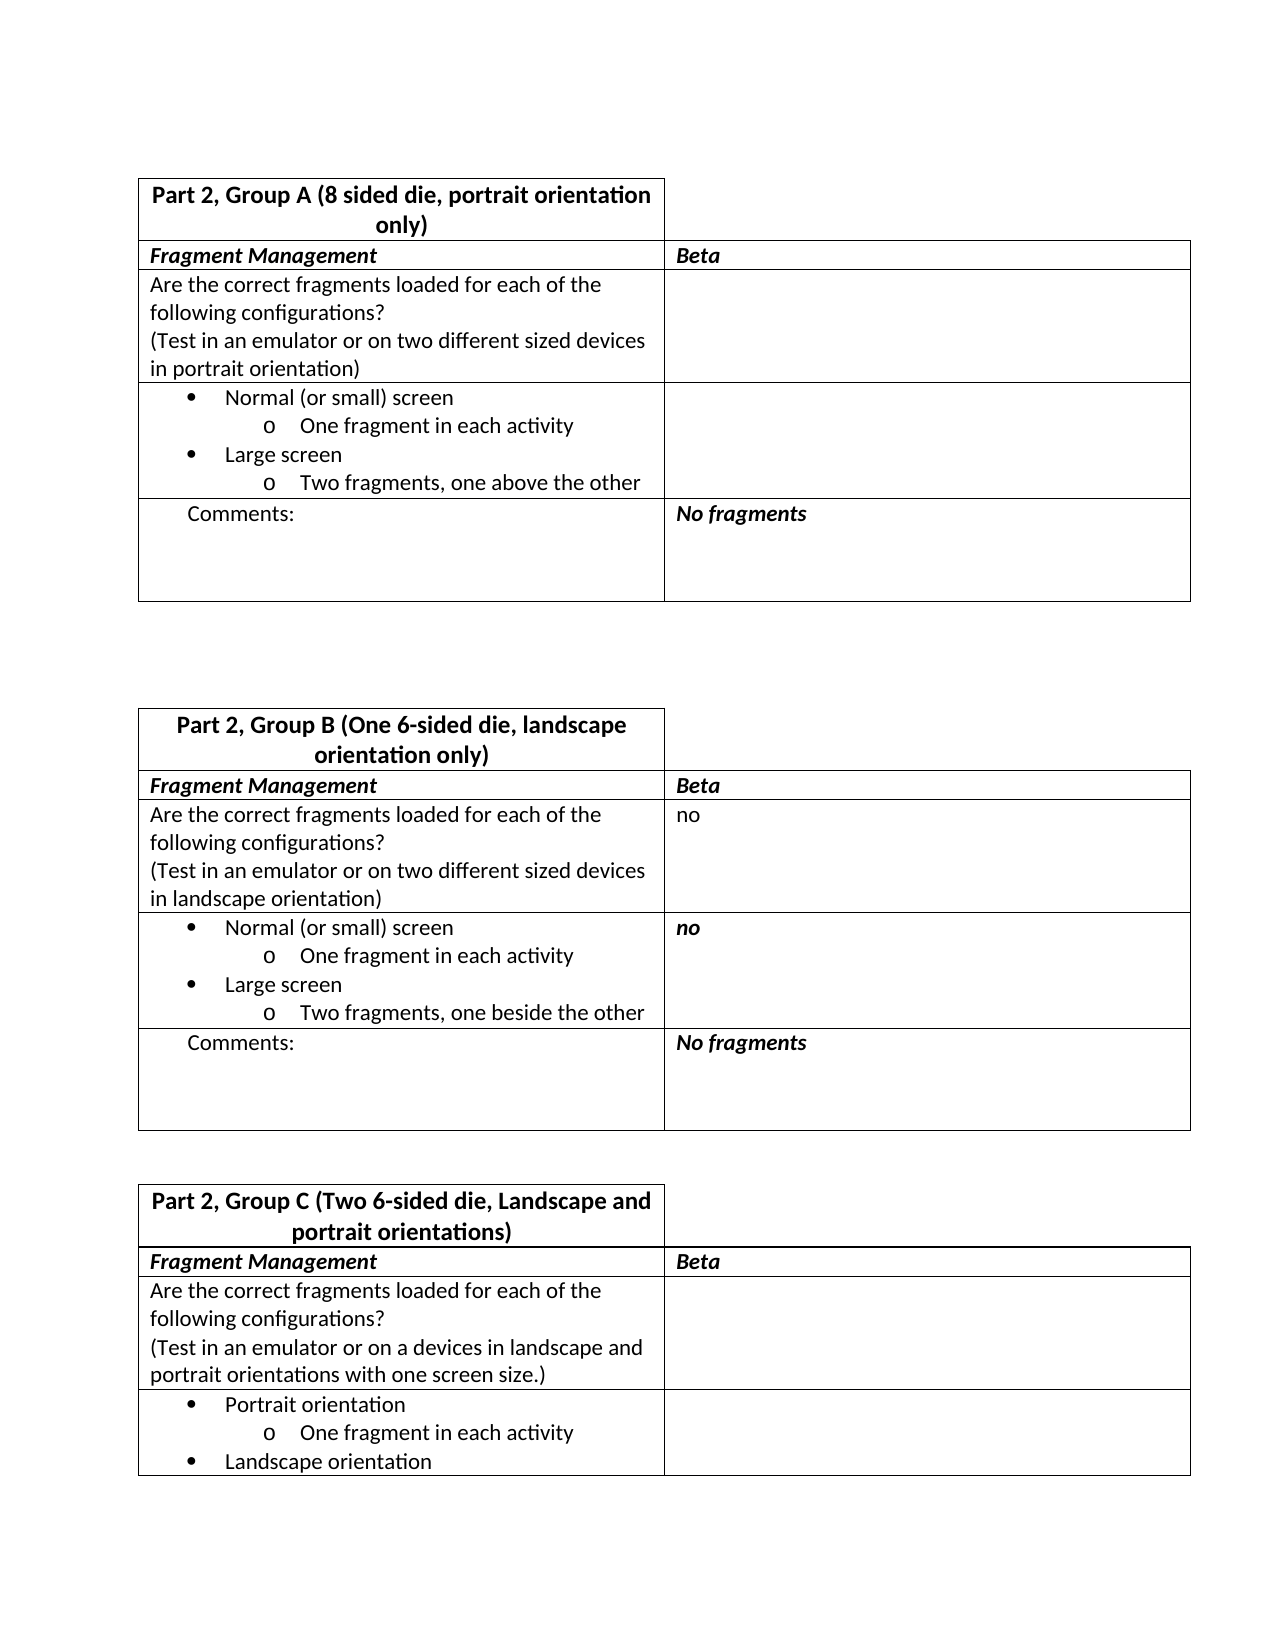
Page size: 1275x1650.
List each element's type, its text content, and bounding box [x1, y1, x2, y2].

table_cell Beta [665, 241, 1190, 269]
table_header Part 2, Group C (Two 6-sided die, Landscape and portrait orientations) [139, 1185, 664, 1246]
table_header Part 2, Group A (8 sided die, portrait orientation only) [139, 179, 664, 240]
table_cell Normal (or small) screen One fragment in each activity Large screen Two fragments, one beside the other [139, 913, 664, 1027]
table_cell Comments: [139, 499, 664, 601]
table_cell Fragment Management [139, 1248, 664, 1276]
table_cell [665, 270, 1190, 382]
table_cell Comments: [139, 1029, 664, 1130]
table_cell Portrait orientation One fragment in each activity Landscape orientation Two fragments, one beside the other [139, 1390, 664, 1475]
table_cell no [665, 800, 1190, 912]
table_cell [665, 1390, 1190, 1475]
table_cell Are the correct fragments loaded for each of the following configurations? (Test in an emulator or on two different sized devices in landscape orientation) [139, 800, 664, 912]
table_cell Normal (or small) screen One fragment in each activity Large screen Two fragments, one above the other [139, 383, 664, 498]
table_cell No fragments [665, 1029, 1190, 1130]
table_cell No fragments [665, 499, 1190, 601]
table_cell Beta [665, 1248, 1190, 1276]
table_cell Are the correct fragments loaded for each of the following configurations? (Test in an emulator or on two different sized devices in portrait orientation) [139, 270, 664, 382]
table_cell Are the correct fragments loaded for each of the following configurations? (Test in an emulator or on a devices in landscape and portrait orientations with one screen size.) [139, 1277, 664, 1389]
table_header [665, 708, 1191, 770]
table_cell Beta [665, 771, 1190, 799]
table_cell Fragment Management [139, 771, 664, 799]
table_header [665, 1184, 1191, 1246]
table_cell Fragment Management [139, 241, 664, 269]
table_header Part 2, Group B (One 6-sided die, landscape orientation only) [139, 709, 664, 770]
table_cell no [665, 913, 1190, 1027]
table_cell [665, 1277, 1190, 1389]
table_header [665, 178, 1191, 240]
table_cell [665, 383, 1190, 498]
